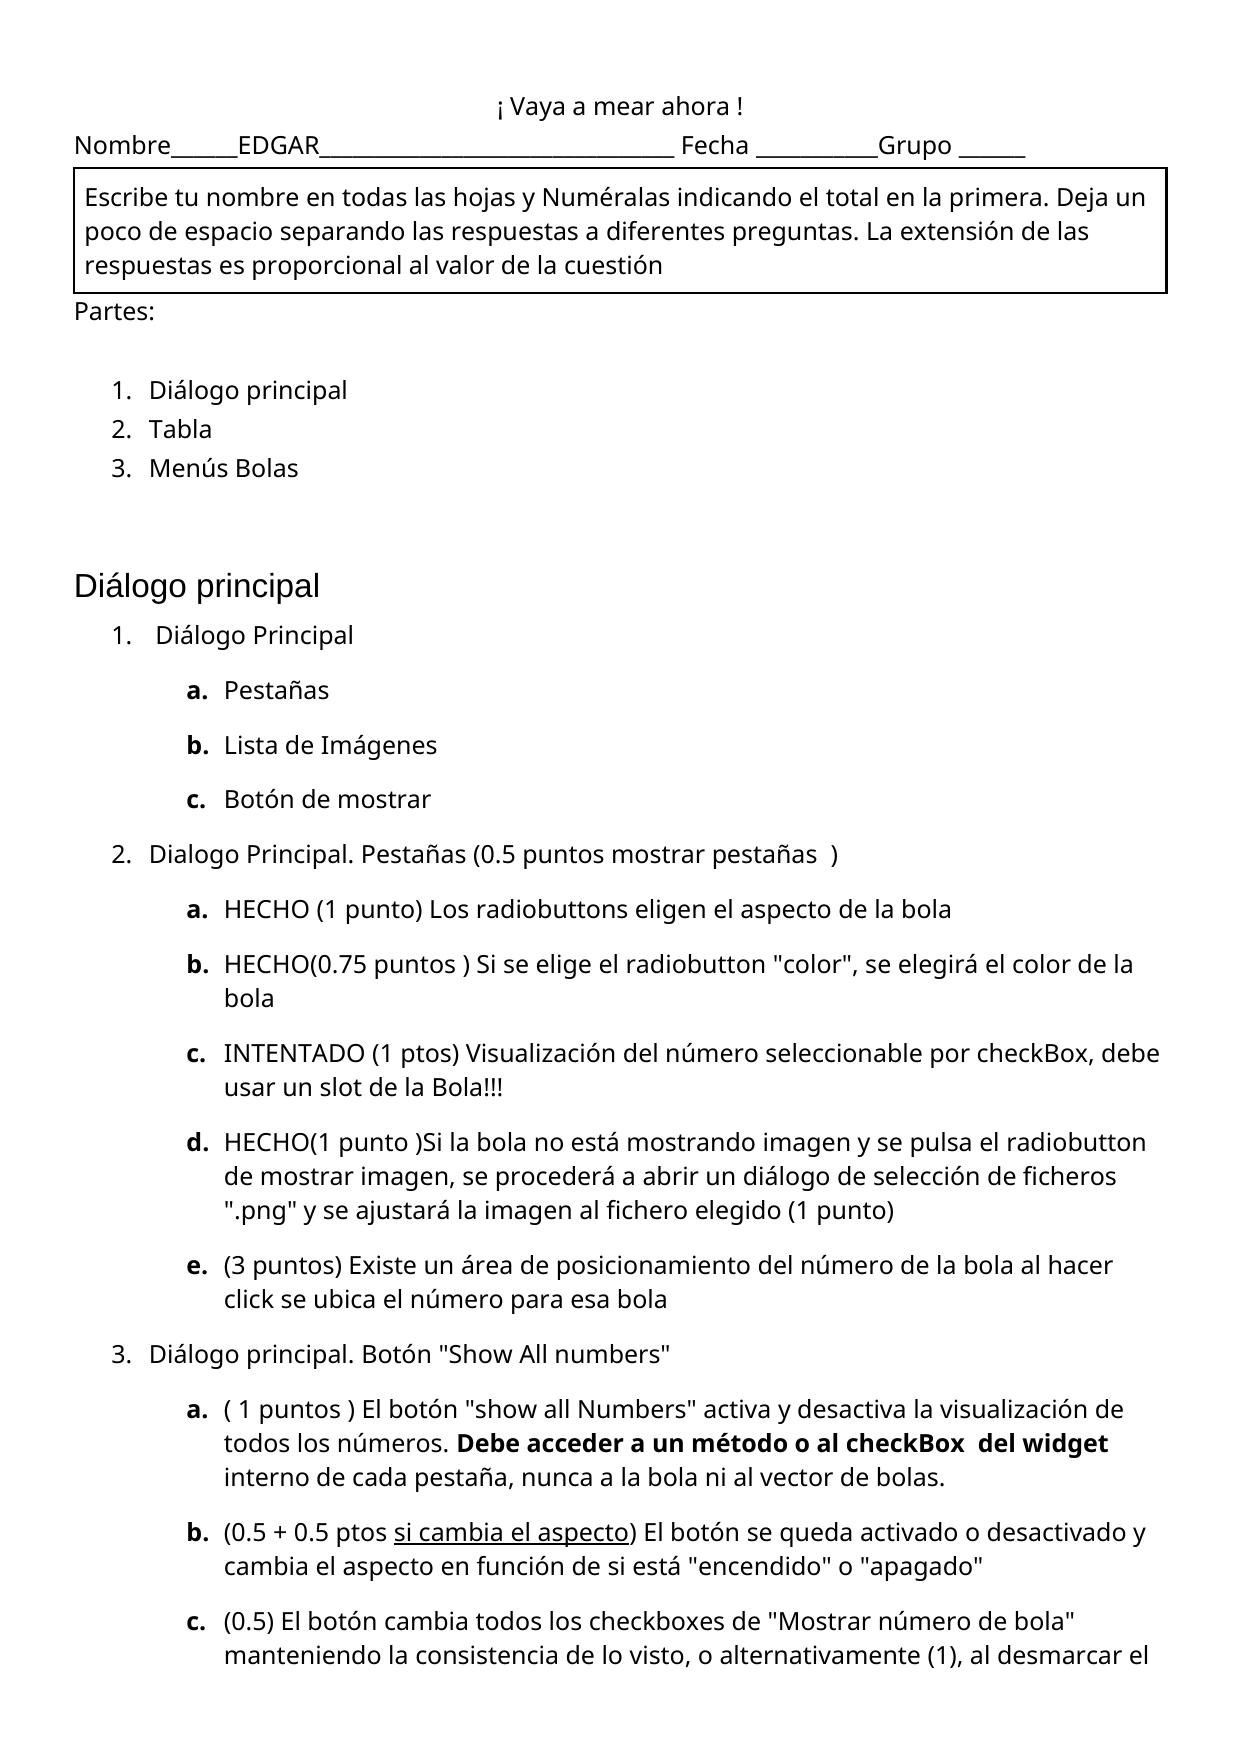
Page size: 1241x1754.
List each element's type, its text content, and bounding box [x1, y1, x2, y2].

list Lista de Imágenes [186, 727, 1166, 761]
list Dialogo Principal. Pestañas (0.5 puntos mostrar pestañas ) [111, 837, 1166, 871]
list (3 puntos) Existe un área de posicionamiento del número de la bola al hacer click se ubica el número para esa bola [186, 1248, 1166, 1316]
list Botón de mostrar [186, 782, 1166, 816]
text ¡ Vaya a mear ahora ! [74, 88, 1166, 123]
list HECHO(1 punto )Si la bola no está mostrando imagen y se pulsa el radiobutton de mostrar imagen, se procederá a abrir un diálogo de selección de ficheros ".png" y se ajustará la imagen al fichero elegido (1 punto) [186, 1125, 1166, 1227]
table_header Escribe tu nombre en todas las hojas y Numéralas indicando el total en la primera. Deja un poco de espacio separando las respuestas a diferentes preguntas. La extensión de las respuestas es proporcional al valor de la cuestión [75, 169, 1165, 292]
subtitle Diálogo principal [74, 567, 1166, 605]
list Diálogo principal [111, 372, 1166, 406]
list (0.5 + 0.5 ptos si cambia el aspecto) El botón se queda activado o desactivado y cambia el aspecto en función de si está "encendido" o "apagado" [186, 1515, 1166, 1583]
list (0.5) El botón cambia todos los checkboxes de "Mostrar número de bola" manteniendo la consistencia de lo visto, o alternativamente (1), al desmarcar el [186, 1604, 1166, 1672]
list Tabla [111, 412, 1166, 446]
text Nombre______EDGAR________________________________ Fecha ___________Grupo ______ [74, 128, 1166, 162]
list ( 1 puntos ) El botón "show all Numbers" activa y desactiva la visualización de todos los números. Debe acceder a un método o al checkBox del widget interno de cada pestaña, nunca a la bola ni al vector de bolas. [186, 1392, 1166, 1494]
list Menús Bolas [111, 451, 1166, 485]
list HECHO (1 punto) Los radiobuttons eligen el aspecto de la bola [186, 892, 1166, 926]
list Diálogo principal. Botón "Show All numbers" [111, 1337, 1166, 1371]
list Diálogo Principal [111, 617, 1166, 652]
list Pestañas [186, 672, 1166, 706]
list INTENTADO (1 ptos) Visualización del número seleccionable por checkBox, debe usar un slot de la Bola!!! [186, 1036, 1166, 1104]
text Partes: [74, 294, 1166, 328]
list HECHO(0.75 puntos ) Si se elige el radiobutton "color", se elegirá el color de la bola [186, 947, 1166, 1015]
